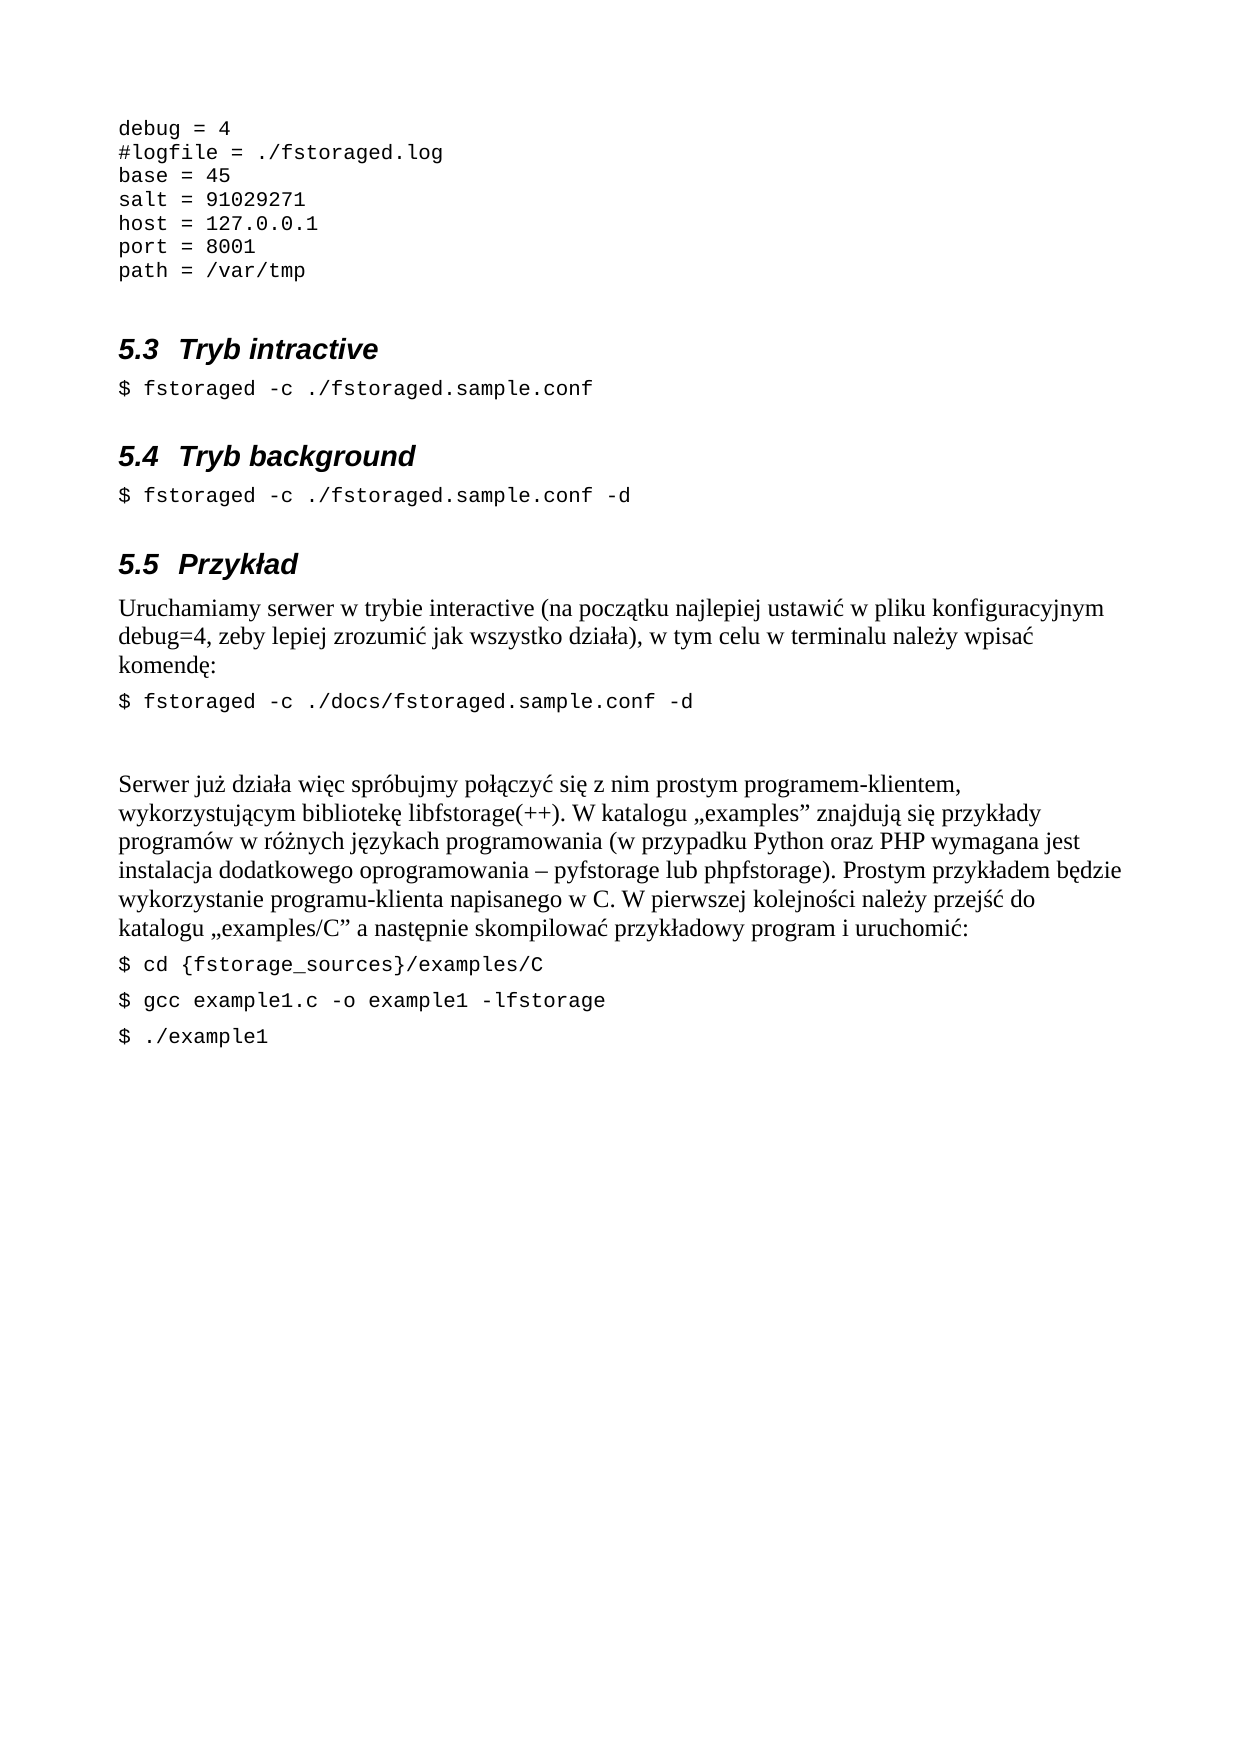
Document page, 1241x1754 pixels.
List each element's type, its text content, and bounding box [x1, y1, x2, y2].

text $ fstoraged -c ./fstoraged.sample.conf -d [118, 486, 1122, 509]
text Uruchamiamy serwer w trybie interactive (na początku najlepiej ustawić w pliku konfiguracyjnym debug=4, zeby lepiej zrozumić jak wszystko działa), w tym celu w terminalu należy wpisać komendę: [118, 593, 1122, 679]
subtitle Tryb background [118, 439, 1122, 473]
text base = 45 [118, 165, 1122, 189]
subtitle Tryb intractive [118, 332, 1122, 366]
text Serwer już działa więc spróbujmy połączyć się z nim prostym programem-klientem, wykorzystującym bibliotekę libfstorage(++). W katalogu „examples” znajdują się przykłady programów w różnych językach programowania (w przypadku Python oraz PHP wymagana jest instalacja dodatkowego oprogramowania – pyfstorage lub phpfstorage). Prostym przykładem będzie wykorzystanie programu-klienta napisanego w C. W pierwszej kolejności należy przejść do katalogu „examples/C” a następnie skompilować przykładowy program i uruchomić: [118, 769, 1122, 941]
text $ fstoraged -c ./fstoraged.sample.conf [118, 378, 1122, 402]
text host = 127.0.0.1 [118, 213, 1122, 236]
text path = /var/tmp [118, 260, 1122, 284]
text #logfile = ./fstoraged.log [118, 142, 1122, 165]
subtitle Przykład [118, 547, 1122, 580]
text $ cd {fstorage_sources}/examples/C [118, 954, 1122, 977]
text $ ./example1 [118, 1026, 1122, 1050]
text $ fstoraged -c ./docs/fstoraged.sample.conf -d [118, 691, 1122, 715]
text port = 8001 [118, 236, 1122, 260]
text debug = 4 [118, 118, 1122, 142]
text $ gcc example1.c -o example1 -lfstorage [118, 990, 1122, 1014]
text salt = 91029271 [118, 189, 1122, 213]
